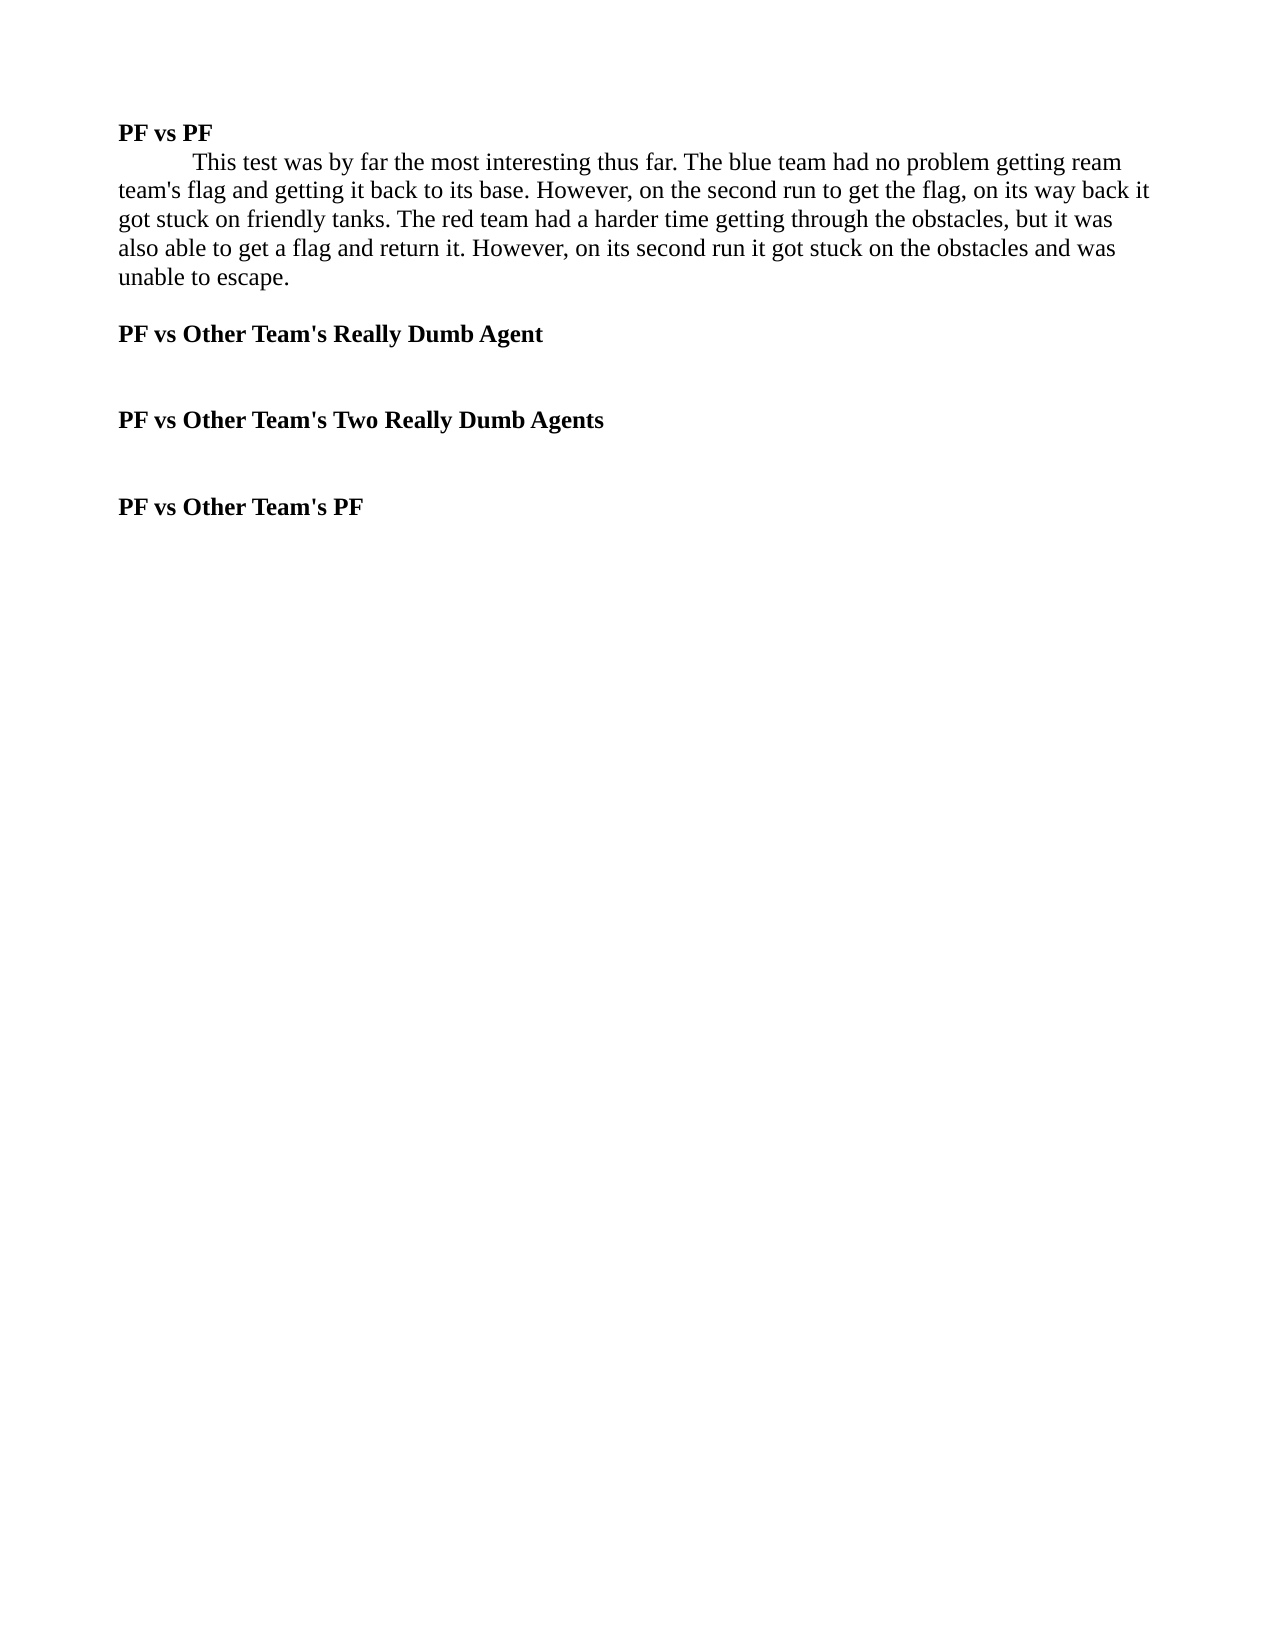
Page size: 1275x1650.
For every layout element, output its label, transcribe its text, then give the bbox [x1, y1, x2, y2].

text This test was by far the most interesting thus far. The blue team had no problem getting ream team's flag and getting it back to its base. However, on the second run to get the flag, on its way back it got stuck on friendly tanks. The red team had a harder time getting through the obstacles, but it was also able to get a flag and return it. However, on its second run it got stuck on the obstacles and was unable to escape. [118, 147, 1157, 291]
text PF vs Other Team's Two Really Dumb Agents [118, 406, 1157, 434]
text PF vs Other Team's Really Dumb Agent [118, 319, 1157, 348]
text PF vs PF [118, 118, 1157, 147]
text PF vs Other Team's PF [118, 492, 1157, 521]
